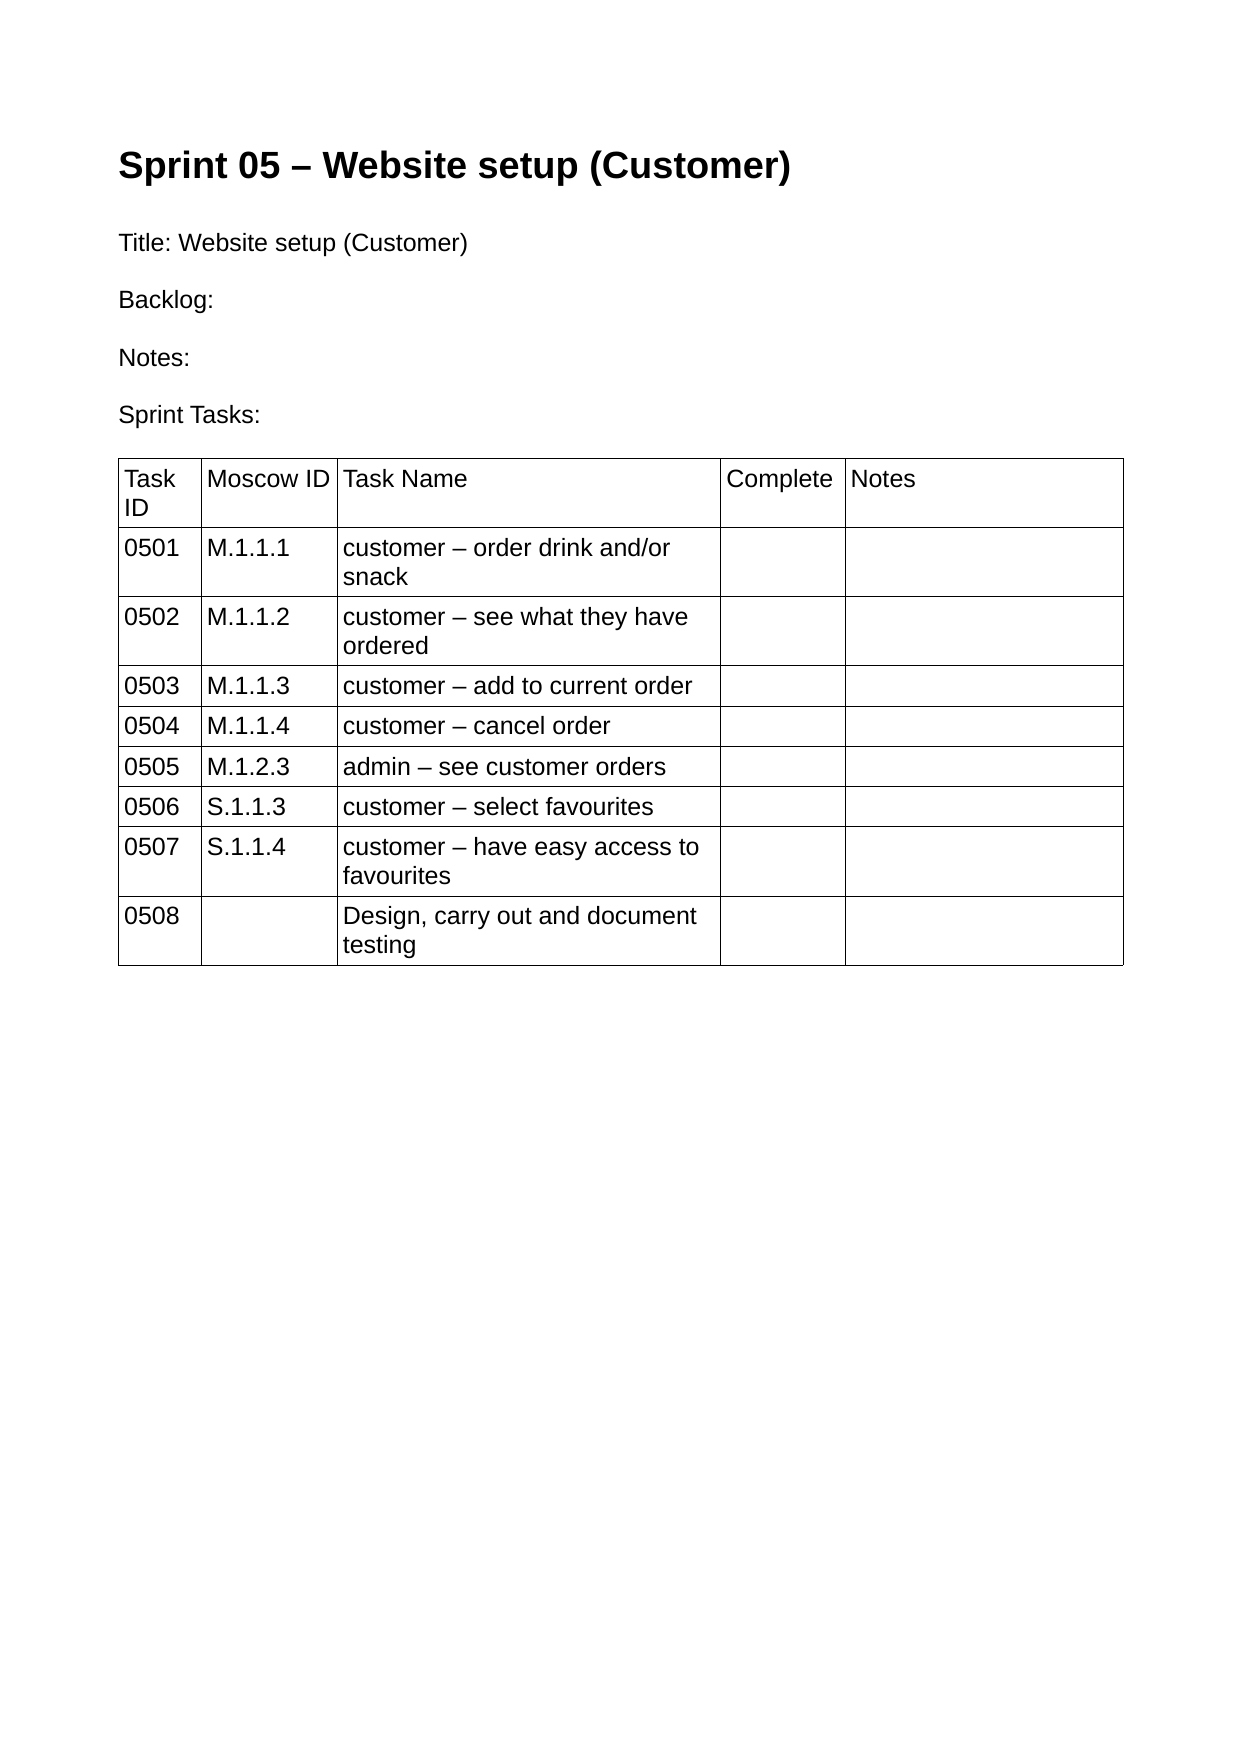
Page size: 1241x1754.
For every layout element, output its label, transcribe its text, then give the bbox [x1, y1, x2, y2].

table_header Moscow ID [202, 459, 337, 527]
table_cell 0505 [119, 747, 201, 786]
table_cell M.1.2.3 [202, 747, 337, 786]
table_cell admin – see customer orders [338, 747, 720, 786]
table_cell [721, 787, 845, 826]
text Sprint Tasks: [118, 401, 1122, 429]
table_cell 0507 [119, 827, 201, 896]
table_cell Design, carry out and document testing [338, 897, 720, 964]
subtitle Sprint 05 – Website setup (Customer) [118, 143, 1122, 187]
table_header Task ID [119, 459, 201, 527]
table_cell M.1.1.1 [202, 528, 337, 596]
table_cell 0501 [119, 528, 201, 596]
table_cell [721, 707, 845, 746]
table_cell [721, 528, 845, 596]
table_cell [846, 597, 1123, 665]
table_cell [846, 827, 1123, 896]
text Notes: [118, 343, 1122, 372]
table_cell [846, 707, 1123, 746]
table_cell [721, 827, 845, 896]
table_cell M.1.1.4 [202, 707, 337, 746]
table_cell M.1.1.2 [202, 597, 337, 665]
table_cell customer – order drink and/or snack [338, 528, 720, 596]
text Backlog: [118, 286, 1122, 314]
table_cell [846, 787, 1123, 826]
table_cell [846, 747, 1123, 786]
table_cell customer – add to current order [338, 666, 720, 706]
table_cell [721, 897, 845, 964]
table_cell 0503 [119, 666, 201, 706]
table_cell [846, 528, 1123, 596]
table_cell S.1.1.4 [202, 827, 337, 896]
table_cell 0508 [119, 897, 201, 964]
table_cell [846, 666, 1123, 706]
table_cell [846, 897, 1123, 964]
table_cell customer – select favourites [338, 787, 720, 826]
table_cell 0502 [119, 597, 201, 665]
table_cell customer – see what they have ordered [338, 597, 720, 665]
table_cell 0506 [119, 787, 201, 826]
table_header Task Name [338, 459, 720, 527]
table_cell customer – have easy access to favourites [338, 827, 720, 896]
table_cell [202, 897, 337, 964]
table_cell [721, 597, 845, 665]
text Title: Website setup (Customer) [118, 228, 1122, 257]
table_cell customer – cancel order [338, 707, 720, 746]
table_cell 0504 [119, 707, 201, 746]
table_header Complete [721, 459, 845, 527]
table_cell S.1.1.3 [202, 787, 337, 826]
table_cell M.1.1.3 [202, 666, 337, 706]
table_cell [721, 666, 845, 706]
table_cell [721, 747, 845, 786]
table_header Notes [846, 459, 1123, 527]
